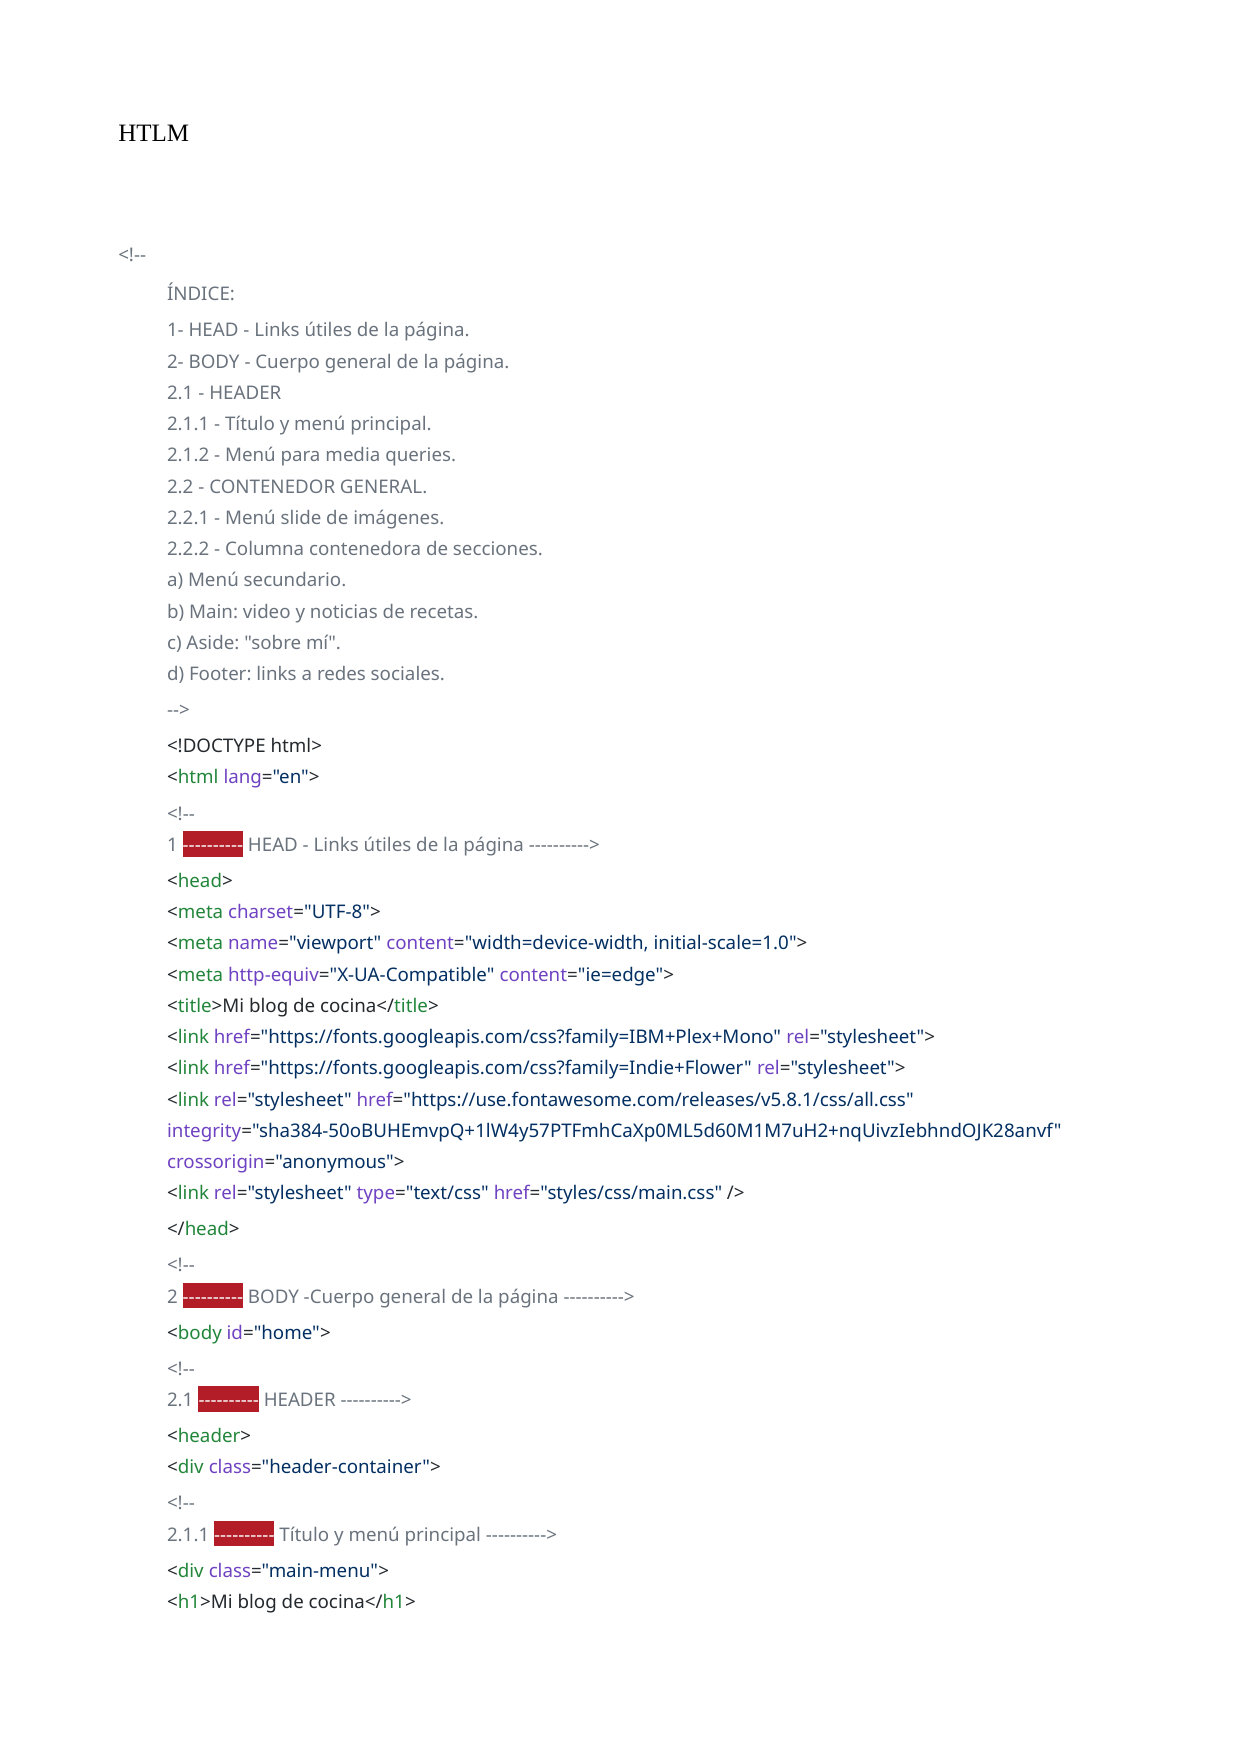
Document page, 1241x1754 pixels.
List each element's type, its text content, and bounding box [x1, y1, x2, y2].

table_cell <header> [167, 1417, 1122, 1448]
table_cell [118, 592, 167, 623]
table_cell <!-- [167, 794, 1122, 825]
table_cell [118, 857, 167, 861]
table_cell <h1>Mi blog de cocina</h1> [167, 1583, 1122, 1614]
table_cell [118, 1417, 167, 1448]
table_cell [118, 436, 167, 467]
table_cell [118, 1546, 167, 1551]
table_cell <meta name="viewport" content="width=device-width, initial-scale=1.0"> [167, 924, 1122, 955]
table_cell </head> [167, 1210, 1122, 1241]
table_cell <link rel="stylesheet" href="https://use.fontawesome.com/releases/v5.8.1/css/all.css" [167, 1080, 1122, 1111]
table_cell [167, 789, 1122, 794]
table_cell [118, 499, 167, 530]
table_cell [118, 986, 167, 1018]
table_cell <div class="header-container"> [167, 1448, 1122, 1479]
table_cell [118, 861, 167, 893]
table_cell <meta http-equiv="X-UA-Compatible" content="ie=edge"> [167, 955, 1122, 986]
table_cell <div class="main-menu"> [167, 1551, 1122, 1582]
table_cell 2.1.1 ---------- Título y menú principal ----------> [167, 1515, 1122, 1546]
text HTLM [118, 118, 1122, 147]
table_cell a) Menú secundario. [167, 561, 1122, 592]
table_cell [118, 924, 167, 955]
table_cell 2.2 - CONTENEDOR GENERAL. [167, 467, 1122, 498]
table_cell [118, 1080, 167, 1111]
table_cell [118, 1484, 167, 1515]
table_cell 2.2.1 - Menú slide de imágenes. [167, 499, 1122, 530]
table_cell [118, 342, 167, 373]
table_cell [167, 1412, 1122, 1417]
table_cell [118, 405, 167, 436]
table_cell [118, 270, 167, 275]
table_cell [118, 1313, 167, 1344]
table_cell 1 ---------- HEAD - Links útiles de la página ----------> [167, 825, 1122, 857]
table_cell [118, 374, 167, 405]
table_cell <!-- [167, 1349, 1122, 1381]
table_cell [167, 1546, 1122, 1551]
table_cell [118, 1479, 167, 1484]
table_cell [118, 1448, 167, 1479]
table_cell [118, 530, 167, 561]
table_cell [167, 306, 1122, 311]
table_cell <title>Mi blog de cocina</title> [167, 986, 1122, 1018]
table_cell --> [167, 691, 1122, 722]
table_cell ÍNDICE: [167, 275, 1122, 306]
table_cell [118, 1381, 167, 1412]
table_cell [118, 955, 167, 986]
table_cell [118, 794, 167, 825]
table_cell [118, 1412, 167, 1417]
table_cell [118, 1551, 167, 1582]
table_cell [118, 1515, 167, 1546]
table_cell [167, 857, 1122, 861]
table_cell [167, 686, 1122, 691]
table_cell c) Aside: "sobre mí". [167, 624, 1122, 655]
table_cell [118, 1277, 167, 1308]
table_cell [167, 1479, 1122, 1484]
table_cell [118, 1241, 167, 1246]
table_cell [118, 624, 167, 655]
table_cell [118, 758, 167, 789]
table_cell <!-- [167, 1484, 1122, 1515]
table_cell <link rel="stylesheet" type="text/css" href="styles/css/main.css" /> [167, 1174, 1122, 1205]
table_cell [118, 722, 167, 727]
table_cell 2 ---------- BODY -Cuerpo general de la página ----------> [167, 1277, 1122, 1308]
table_header [167, 233, 1122, 270]
table_cell [118, 825, 167, 857]
table_cell [118, 893, 167, 924]
table_cell [167, 270, 1122, 275]
table_cell [167, 1309, 1122, 1313]
table_cell [118, 1349, 167, 1381]
table_cell <!-- [167, 1246, 1122, 1277]
table_cell <link href="https://fonts.googleapis.com/css?family=IBM+Plex+Mono" rel="stylesheet"> [167, 1018, 1122, 1049]
table_cell [118, 1205, 167, 1210]
table_cell integrity="sha384-50oBUHEmvpQ+1lW4y57PTFmhCaXp0ML5d60M1M7uH2+nqUivzIebhndOJK28anvf" crossorigin="anonymous"> [167, 1111, 1122, 1174]
table_cell [167, 722, 1122, 727]
table_cell [118, 691, 167, 722]
table_cell [118, 1246, 167, 1277]
table_cell [167, 1205, 1122, 1210]
table_cell [118, 727, 167, 758]
table_cell [118, 655, 167, 686]
table_cell 2.1 ---------- HEADER ----------> [167, 1381, 1122, 1412]
table_cell <head> [167, 861, 1122, 893]
table_cell [118, 275, 167, 306]
table_cell [118, 306, 167, 311]
table_cell d) Footer: links a redes sociales. [167, 655, 1122, 686]
table_cell <body id="home"> [167, 1313, 1122, 1344]
table_cell 2- BODY - Cuerpo general de la página. [167, 342, 1122, 373]
table_cell [118, 686, 167, 691]
table_cell [118, 1111, 167, 1174]
table_cell [118, 1018, 167, 1049]
table_cell <html lang="en"> [167, 758, 1122, 789]
table_cell [118, 1174, 167, 1205]
table_cell <!DOCTYPE html> [167, 727, 1122, 758]
table_cell [118, 1345, 167, 1349]
table_cell [167, 1345, 1122, 1349]
table_cell [118, 789, 167, 794]
table_cell 2.2.2 - Columna contenedora de secciones. [167, 530, 1122, 561]
table_cell [118, 1049, 167, 1080]
table_cell [118, 1210, 167, 1241]
table_cell 1- HEAD - Links útiles de la página. [167, 311, 1122, 342]
table_cell [118, 311, 167, 342]
table_cell [118, 1309, 167, 1313]
table_cell [118, 467, 167, 498]
table_cell 2.1.1 - Título y menú principal. [167, 405, 1122, 436]
table_cell 2.1 - HEADER [167, 374, 1122, 405]
table_cell <link href="https://fonts.googleapis.com/css?family=Indie+Flower" rel="stylesheet"> [167, 1049, 1122, 1080]
table_cell <meta charset="UTF-8"> [167, 893, 1122, 924]
table_cell [167, 1241, 1122, 1246]
table_cell 2.1.2 - Menú para media queries. [167, 436, 1122, 467]
table_header <!-- [118, 233, 167, 270]
table_cell [118, 1583, 167, 1614]
table_cell b) Main: video y noticias de recetas. [167, 592, 1122, 623]
table_cell [118, 561, 167, 592]
